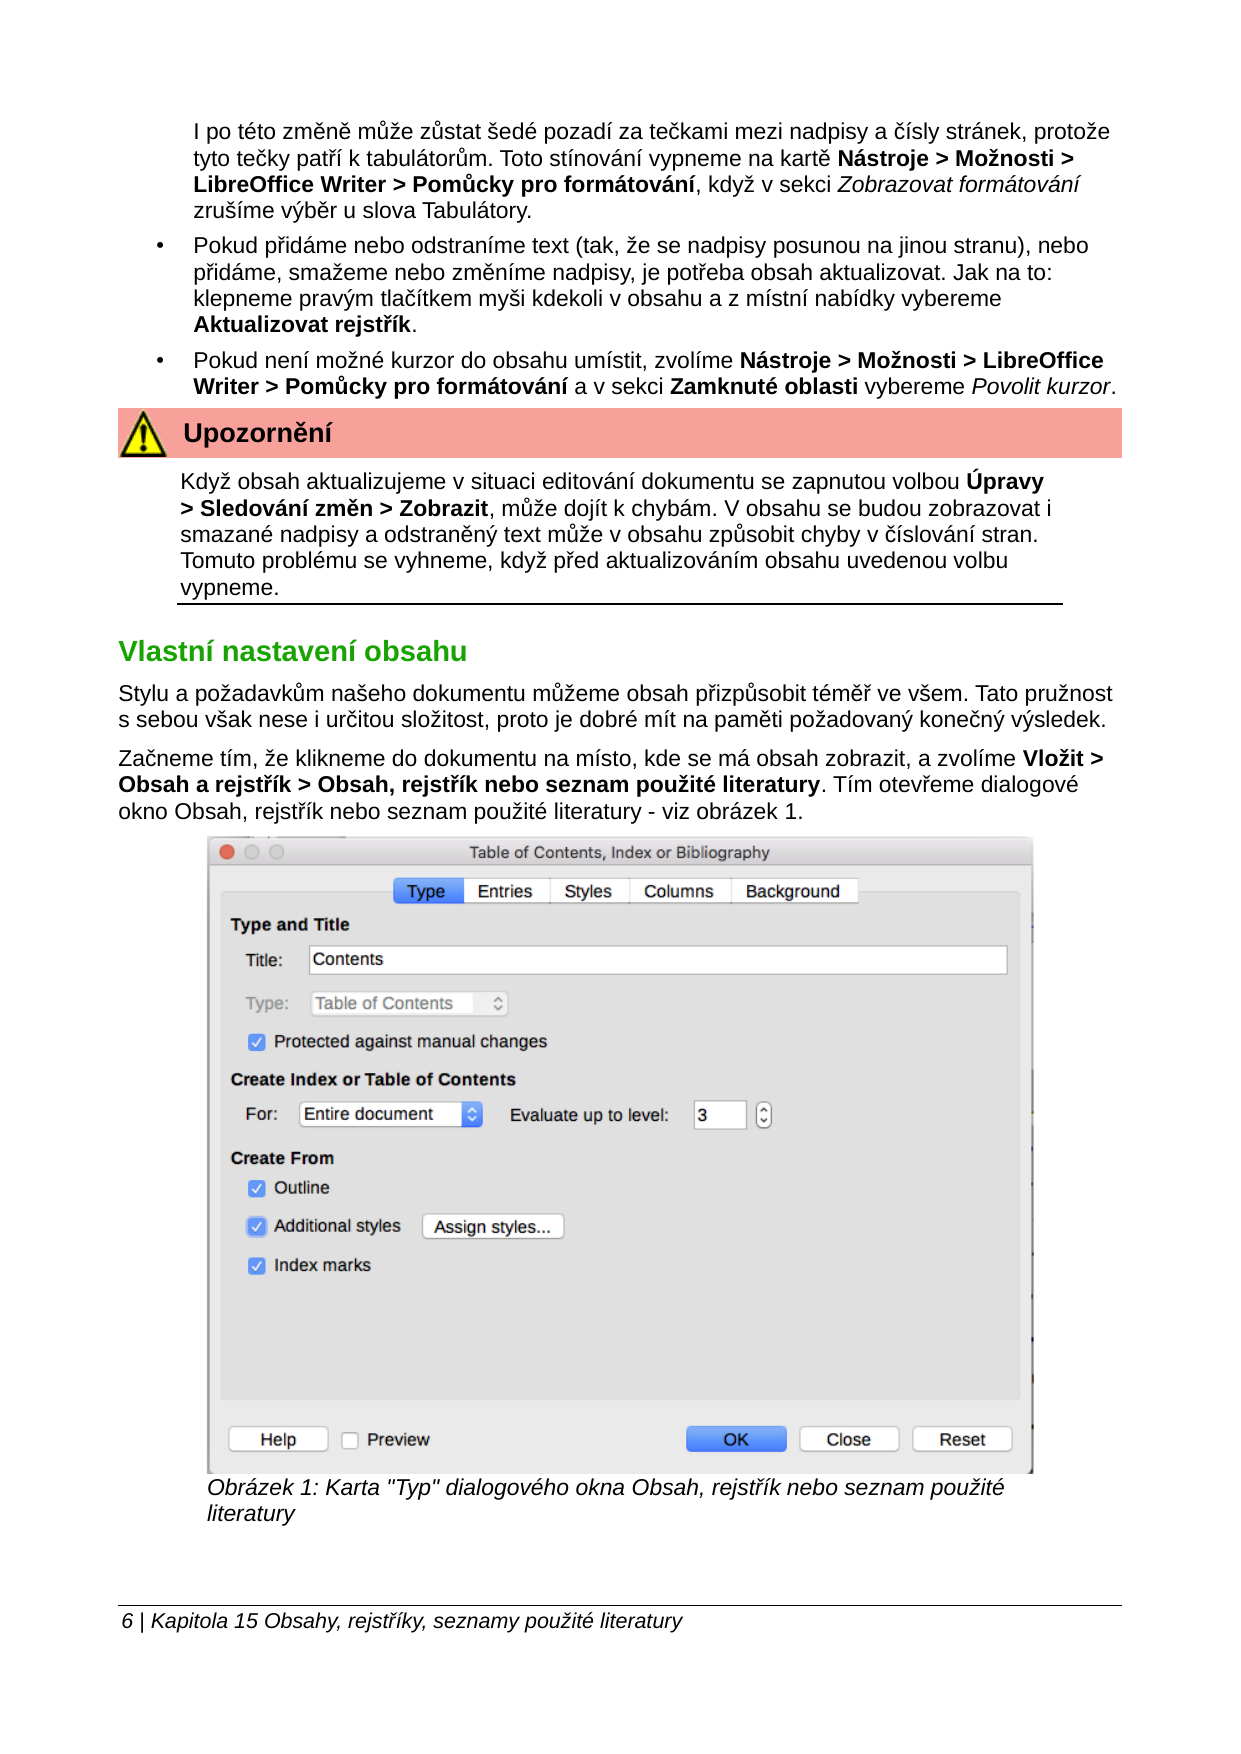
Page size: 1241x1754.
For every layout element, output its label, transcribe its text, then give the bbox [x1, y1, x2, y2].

picture [206, 836, 1034, 1474]
list I po této změně může zůstat šedé pozadí za tečkami mezi nadpisy a čísly stránek, protože tyto tečky patří k tabulátorům. Toto stínování vypneme na kartě Nástroje > Možnosti > LibreOffice Writer > Pomůcky pro formátování, když v sekci Zobrazovat formátování zrušíme výběr u slova Tabulátory. [193, 118, 1122, 223]
picture [119, 409, 167, 457]
list Pokud není možné kurzor do obsahu umístit, zvolíme Nástroje > Možnosti > LibreOffice Writer > Pomůcky pro formátování a v sekci Zamknuté oblasti vybereme Povolit kurzor. [156, 347, 1122, 399]
subtitle Vlastní nastavení obsahu [118, 634, 1122, 668]
text Když obsah aktualizujeme v situaci editování dokumentu se zapnutou volbou Úpravy > Sledování změn > Zobrazit, může dojít k chybám. V obsahu se budou zobrazovat i smazané nadpisy a odstraněný text může v obsahu způsobit chyby v číslování stran. Tomuto problému se vyhneme, když před aktualizováním obsahu uvedenou volbu vypneme. [177, 465, 1063, 603]
text Začneme tím, že klikneme do dokumentu na místo, kde se má obsah zobrazit, a zvolíme Vložit > Obsah a rejstřík > Obsah, rejstřík nebo seznam použité literatury. Tím otevřeme dialogové okno Obsah, rejstřík nebo seznam použité literatury - viz obrázek 1. [118, 745, 1122, 824]
list Pokud přidáme nebo odstraníme text (tak, že se nadpisy posunou na jinou stranu), nebo přidáme, smažeme nebo změníme nadpisy, je potřeba obsah aktualizovat. Jak na to: klepneme pravým tlačítkem myši kdekoli v obsahu a z místní nabídky vybereme Aktualizovat rejstřík. [156, 232, 1122, 338]
text Stylu a požadavkům našeho dokumentu můžeme obsah přizpůsobit téměř ve všem. Tato pružnost s sebou však nese i určitou složitost, proto je dobré mít na paměti požadovaný konečný výsledek. [118, 680, 1122, 732]
text Obrázek 1: Karta "Typ" dialogového okna Obsah, rejstřík nebo seznam použité literatury [207, 1474, 1033, 1526]
subtitle Upozornění [118, 408, 1122, 458]
